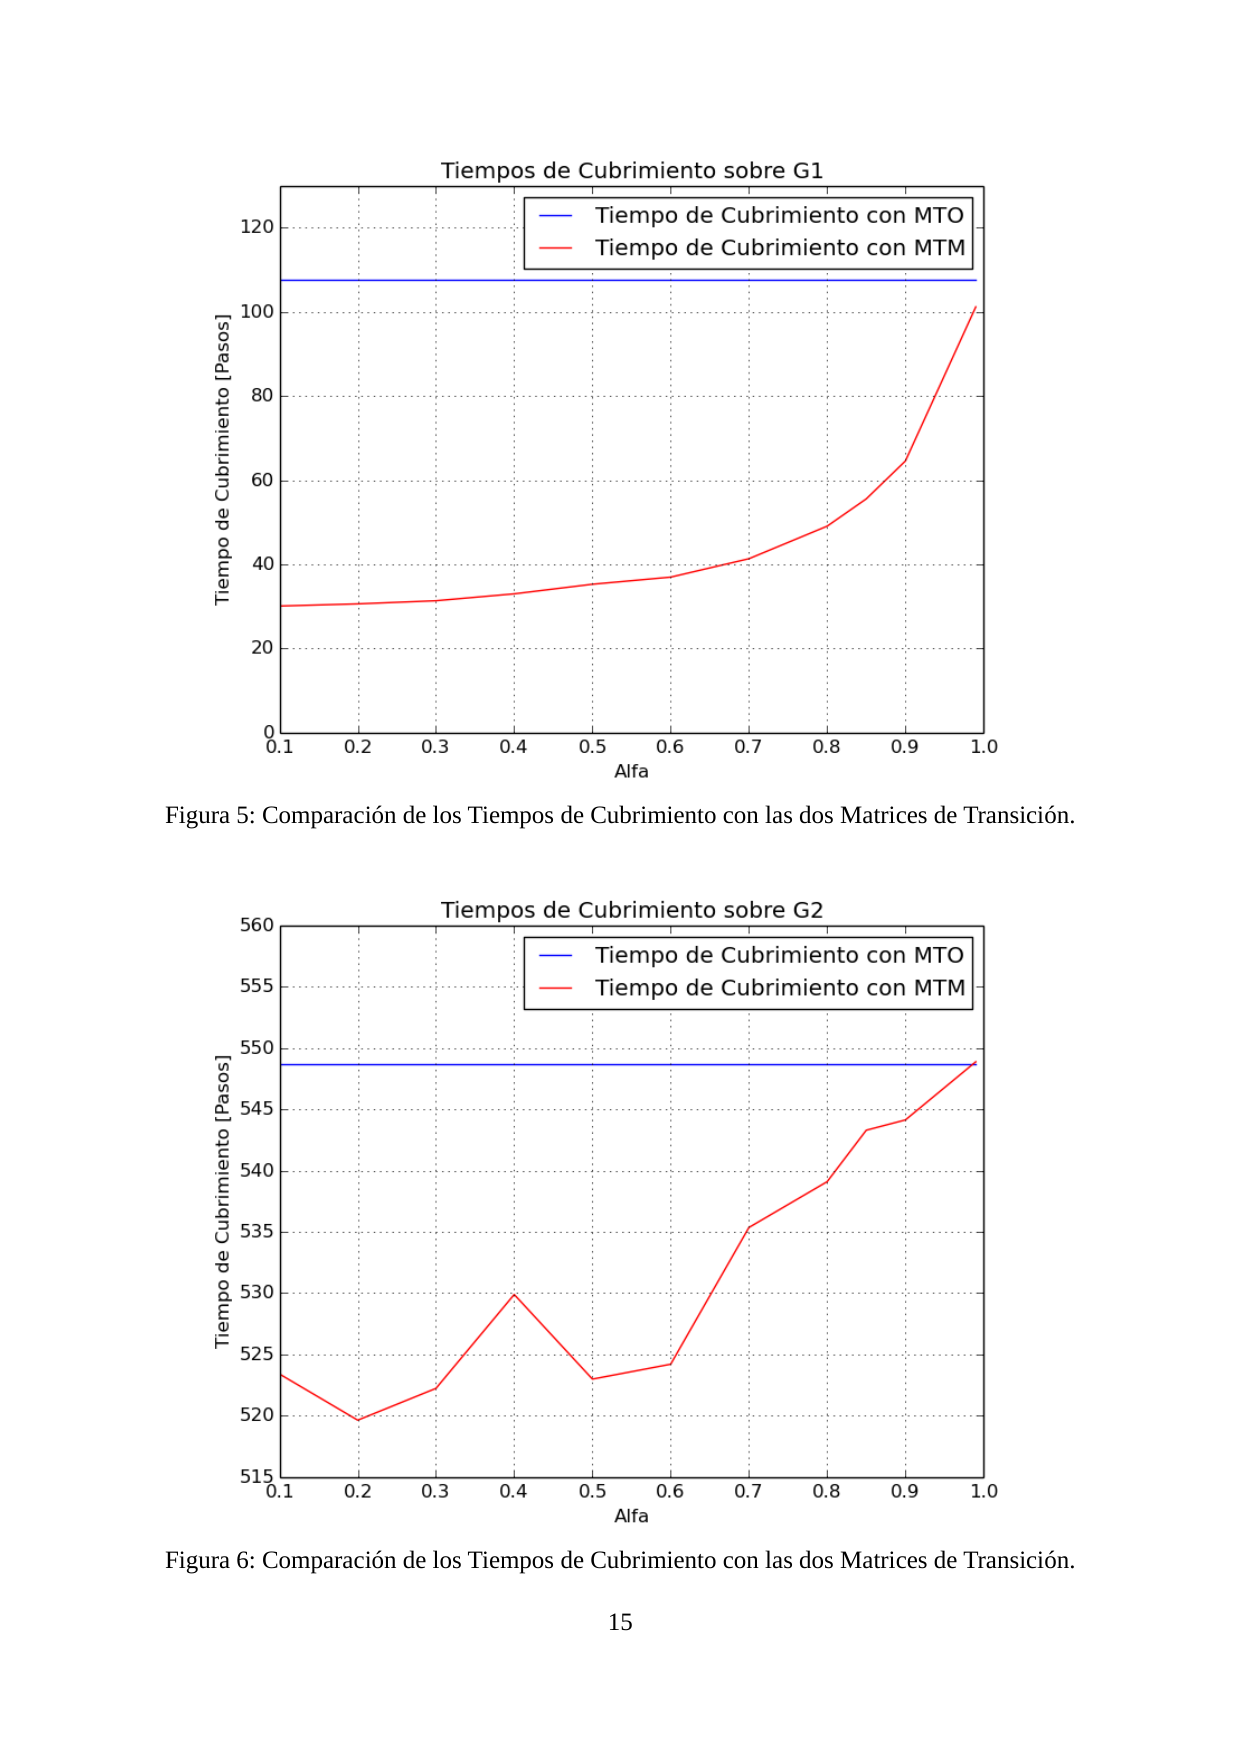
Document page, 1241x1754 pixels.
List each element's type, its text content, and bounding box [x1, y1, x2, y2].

text Figura 6: Comparación de los Tiempos de Cubrimiento con las dos Matrices de Transición. [118, 858, 1122, 1574]
picture [166, 118, 1074, 801]
picture [166, 858, 1074, 1546]
text Figura 5: Comparación de los Tiempos de Cubrimiento con las dos Matrices de Transición. [118, 118, 1122, 829]
